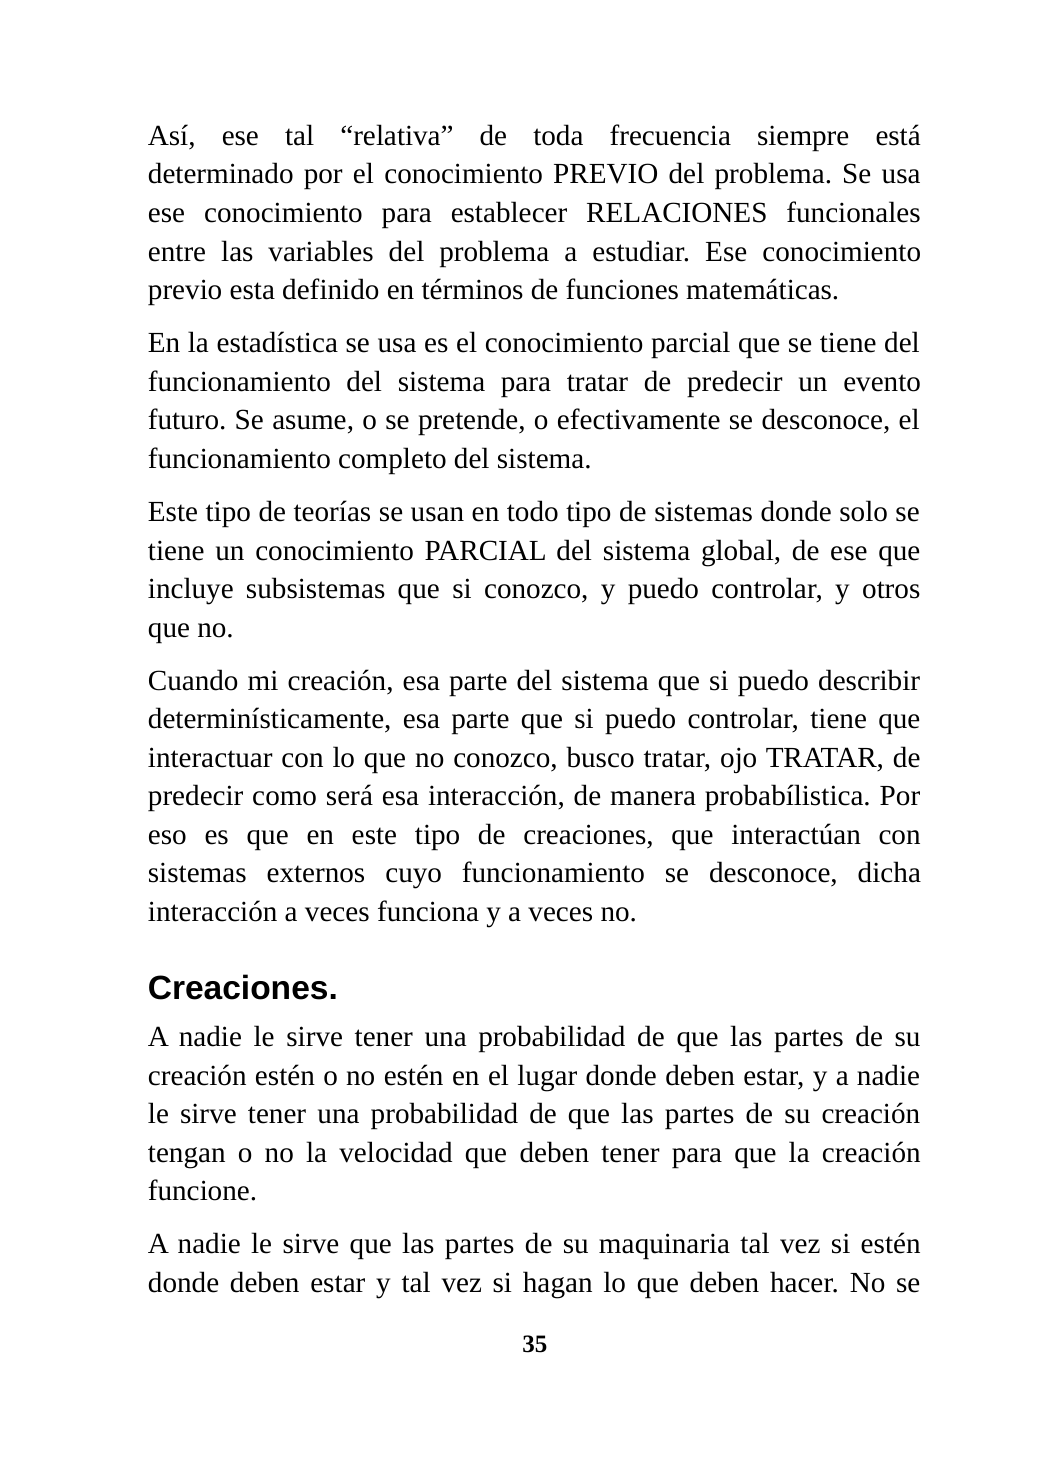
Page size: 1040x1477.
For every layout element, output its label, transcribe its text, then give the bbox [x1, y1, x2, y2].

subtitle Creaciones. [148, 968, 921, 1007]
text En la estadística se usa es el conocimiento parcial que se tiene del funcionamiento del sistema para tratar de predecir un evento futuro. Se asume, o se pretende, o efectivamente se desconoce, el funcionamiento completo del sistema. [148, 325, 921, 474]
text A nadie le sirve tener una probabilidad de que las partes de su creación estén o no estén en el lugar donde deben estar, y a nadie le sirve tener una probabilidad de que las partes de su creación tengan o no la velocidad que deben tener para que la creación funcione. [148, 1019, 921, 1207]
text Cuando mi creación, esa parte del sistema que si puedo describir determinísticamente, esa parte que si puedo controlar, tiene que interactuar con lo que no conozco, busco tratar, ojo TRATAR, de predecir como será esa interacción, de manera probabílistica. Por eso es que en este tipo de creaciones, que interactúan con sistemas externos cuyo funcionamiento se desconoce, dicha interacción a veces funciona y a veces no. [148, 663, 921, 928]
text Este tipo de teorías se usan en todo tipo de sistemas donde solo se tiene un conocimiento PARCIAL del sistema global, de ese que incluye subsistemas que si conozco, y puedo controlar, y otros que no. [148, 494, 921, 643]
text Así, ese tal “relativa” de toda frecuencia siempre está determinado por el conocimiento PREVIO del problema. Se usa ese conocimiento para establecer RELACIONES funcionales entre las variables del problema a estudiar. Ese conocimiento previo esta definido en términos de funciones matemáticas. [148, 118, 921, 306]
text A nadie le sirve que las partes de su maquinaria tal vez si estén donde deben estar y tal vez si hagan lo que deben hacer. No se [148, 1227, 921, 1299]
